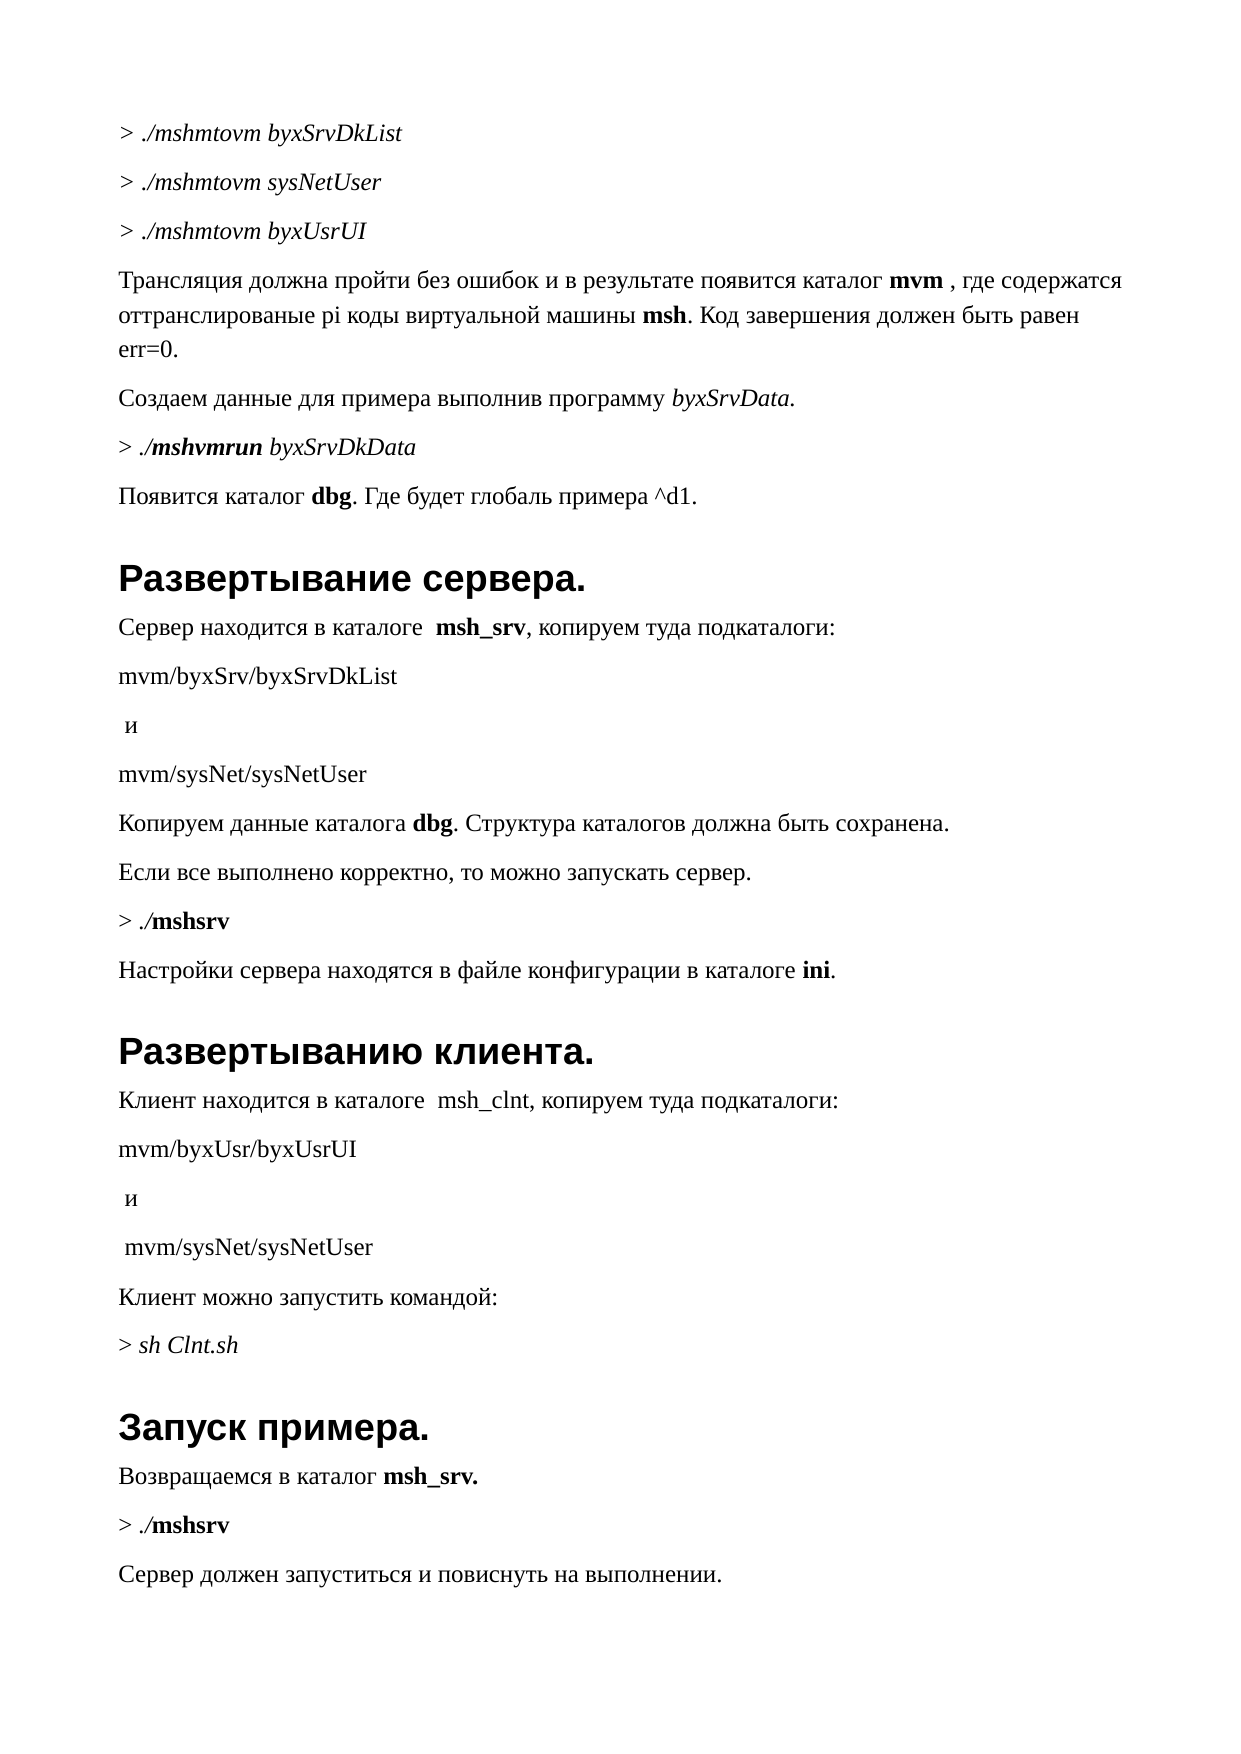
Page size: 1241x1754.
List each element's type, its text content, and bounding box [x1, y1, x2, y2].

text Копируем данные каталога dbg. Структура каталогов должна быть сохранена. [118, 808, 1122, 837]
text > ./mshvmrun byxSrvDkData [118, 432, 1122, 461]
text Если все выполнено корректно, то можно запускать сервер. [118, 857, 1122, 886]
text > ./mshmtovm byxSrvDkList [118, 118, 1122, 147]
text mvm/sysNet/sysNetUser [118, 759, 1122, 788]
text Настройки сервера находятся в файле конфигурации в каталоге ini. [118, 955, 1122, 984]
text Сервер находится в каталоге msh_srv, копируем туда подкаталоги: [118, 612, 1122, 640]
text mvm/byxUsr/byxUsrUI [118, 1134, 1122, 1163]
text mvm/byxSrv/byxSrvDkList [118, 661, 1122, 689]
text > ./mshmtovm byxUsrUI [118, 216, 1122, 245]
subtitle Запуск примера. [118, 1405, 1122, 1448]
text Клиент можно запустить командой: [118, 1282, 1122, 1310]
text mvm/sysNet/sysNetUser [118, 1232, 1122, 1261]
text > ./mshsrv [118, 1510, 1122, 1539]
text Появится каталог dbg. Где будет глобаль примера ^d1. [118, 481, 1122, 510]
text и [118, 710, 1122, 738]
text Клиент находится в каталоге msh_clnt, копируем туда подкаталоги: [118, 1085, 1122, 1114]
text и [118, 1183, 1122, 1212]
text Возвращаемся в каталог msh_srv. [118, 1461, 1122, 1489]
text Трансляция должна пройти без ошибок и в результате появится каталог mvm , где содержатся оттранслированые pi коды виртуальной машины msh. Код завершения должен быть равен err=0. [118, 265, 1122, 363]
subtitle Развертывание сервера. [118, 556, 1122, 599]
text > sh Clnt.sh [118, 1331, 1122, 1359]
text > ./mshmtovm sysNetUser [118, 167, 1122, 196]
text Создаем данные для примера выполнив программу byxSrvData. [118, 383, 1122, 412]
text > ./mshsrv [118, 906, 1122, 935]
subtitle Развертыванию клиента. [118, 1029, 1122, 1073]
text Сервер должен запуститься и повиснуть на выполнении. [118, 1559, 1122, 1588]
